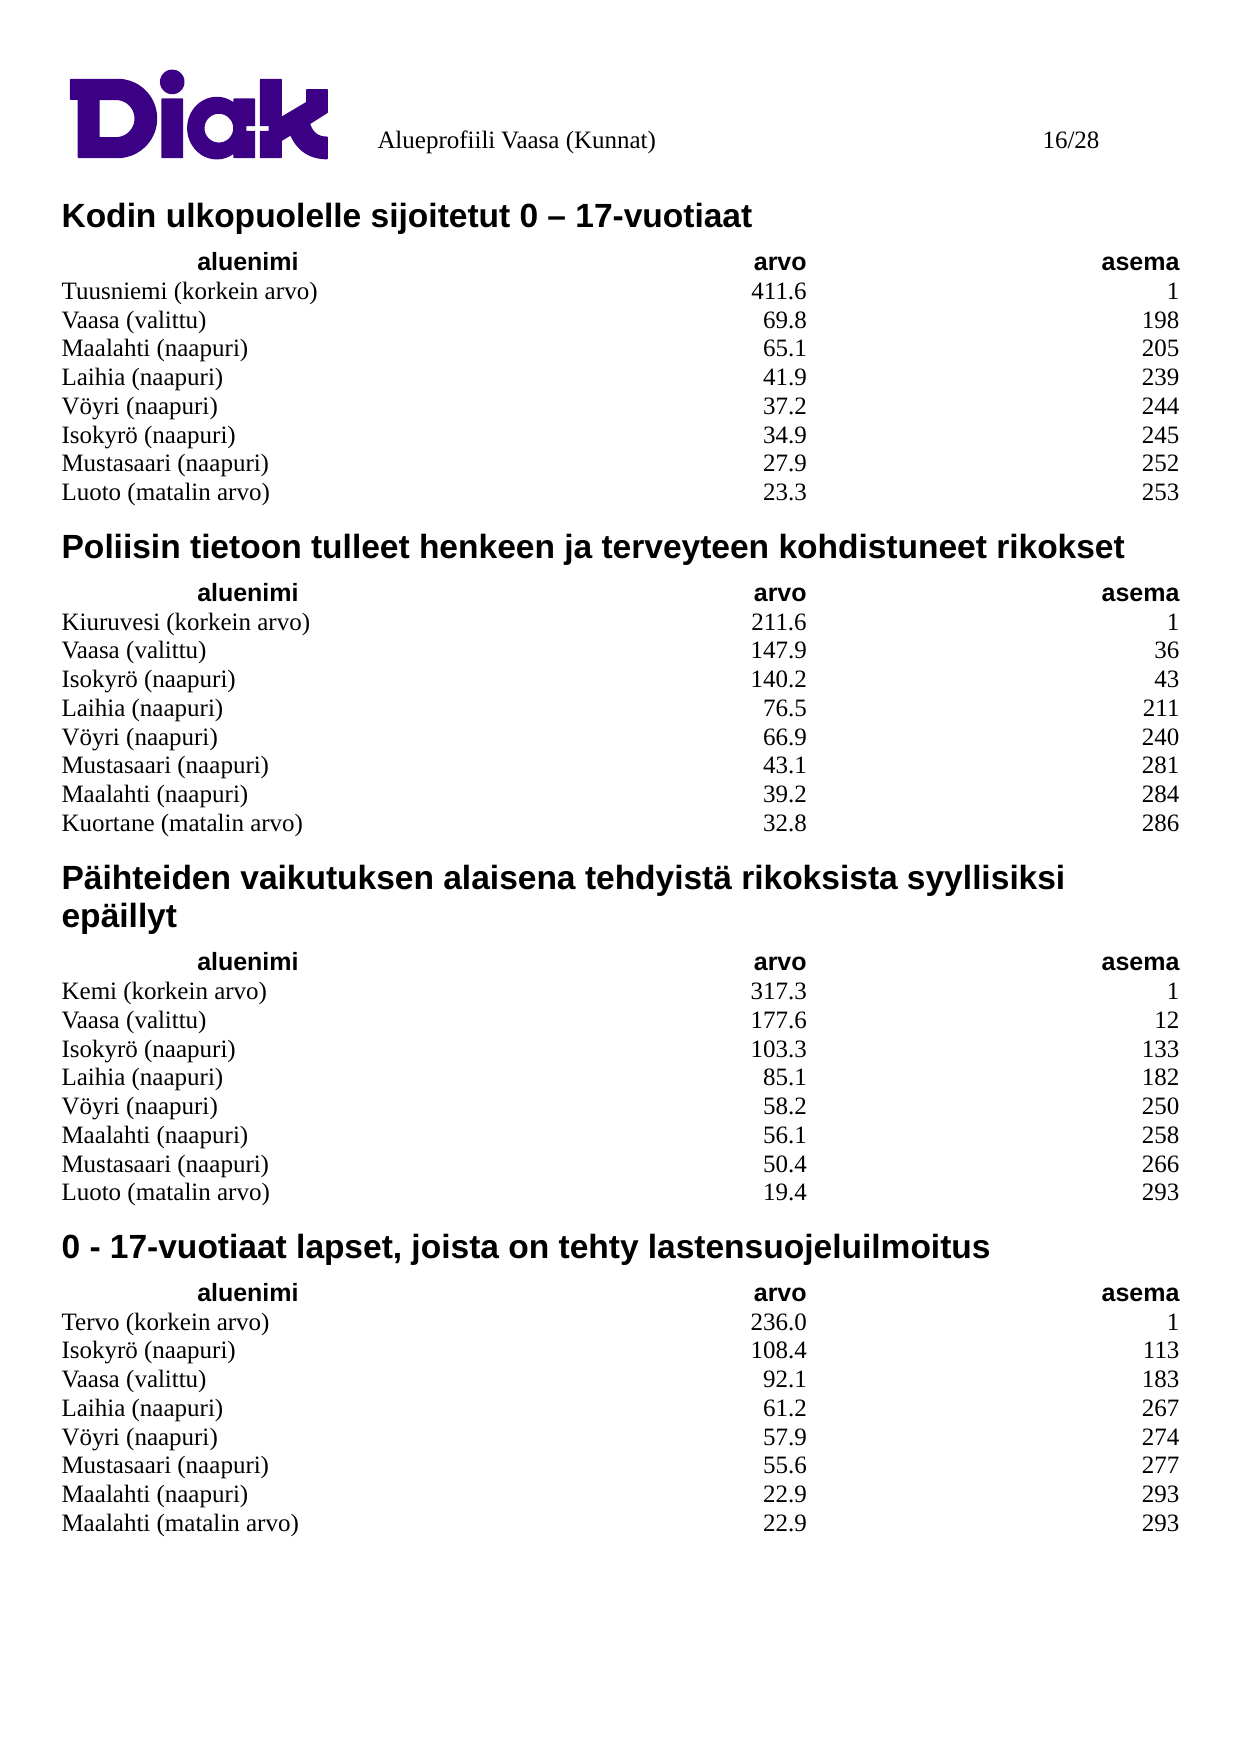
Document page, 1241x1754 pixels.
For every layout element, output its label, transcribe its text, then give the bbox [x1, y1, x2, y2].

table_header asema [806, 948, 1179, 976]
table_cell 281 [806, 751, 1179, 779]
table_cell 182 [806, 1063, 1179, 1091]
table_cell 1 [806, 1307, 1179, 1336]
table_cell 56.1 [434, 1120, 806, 1149]
table_cell 22.9 [434, 1479, 806, 1508]
table_cell Isokyrö (naapuri) [61, 1034, 434, 1062]
table_header aluenimi [61, 948, 434, 976]
table_cell 37.2 [434, 391, 806, 420]
table_cell 27.9 [434, 449, 806, 477]
table_cell 211.6 [434, 607, 806, 636]
table_cell 50.4 [434, 1149, 806, 1177]
table_cell Maalahti (naapuri) [61, 1479, 434, 1508]
table_cell 32.8 [434, 808, 806, 837]
table_cell 22.9 [434, 1508, 806, 1537]
table_cell 1 [806, 976, 1179, 1005]
table_cell 58.2 [434, 1091, 806, 1120]
table_header aluenimi [61, 578, 434, 607]
table_cell 293 [806, 1479, 1179, 1508]
table_cell 267 [806, 1393, 1179, 1422]
table_cell 266 [806, 1149, 1179, 1177]
table_cell Maalahti (naapuri) [61, 1120, 434, 1149]
table_cell 147.9 [434, 636, 806, 664]
table_cell 317.3 [434, 976, 806, 1005]
table_header asema [806, 578, 1179, 607]
table_cell Vaasa (valittu) [61, 305, 434, 333]
table_cell Maalahti (naapuri) [61, 779, 434, 808]
table_cell 274 [806, 1422, 1179, 1451]
table_cell 284 [806, 779, 1179, 808]
table_cell Mustasaari (naapuri) [61, 751, 434, 779]
table_cell Luoto (matalin arvo) [61, 1178, 434, 1206]
table_cell Vaasa (valittu) [61, 1364, 434, 1393]
table_cell 245 [806, 420, 1179, 448]
table_cell 240 [806, 722, 1179, 751]
table_cell Laihia (naapuri) [61, 362, 434, 391]
table_cell Mustasaari (naapuri) [61, 1149, 434, 1177]
table_cell Isokyrö (naapuri) [61, 664, 434, 693]
subtitle 0 - 17-vuotiaat lapset, joista on tehty lastensuojeluilmoitus [61, 1227, 1179, 1266]
table_cell 55.6 [434, 1451, 806, 1479]
table_cell 211 [806, 693, 1179, 722]
table_cell Tuusniemi (korkein arvo) [61, 276, 434, 305]
table_cell 41.9 [434, 362, 806, 391]
table_cell 36 [806, 636, 1179, 664]
table_cell 23.3 [434, 477, 806, 506]
table_cell Isokyrö (naapuri) [61, 1336, 434, 1364]
table_cell Isokyrö (naapuri) [61, 420, 434, 448]
table_cell Vöyri (naapuri) [61, 722, 434, 751]
table_header aluenimi [61, 1278, 434, 1307]
table_cell 113 [806, 1336, 1179, 1364]
table_cell Laihia (naapuri) [61, 1063, 434, 1091]
table_cell 258 [806, 1120, 1179, 1149]
table_cell 198 [806, 305, 1179, 333]
table_cell 61.2 [434, 1393, 806, 1422]
table_header arvo [434, 578, 806, 607]
table_cell 76.5 [434, 693, 806, 722]
subtitle Kodin ulkopuolelle sijoitetut 0 – 17-vuotiaat [61, 196, 1179, 235]
table_cell Kuortane (matalin arvo) [61, 808, 434, 837]
table_cell 277 [806, 1451, 1179, 1479]
table_cell 253 [806, 477, 1179, 506]
table_header asema [806, 1278, 1179, 1307]
table_cell Kemi (korkein arvo) [61, 976, 434, 1005]
table_cell 19.4 [434, 1178, 806, 1206]
table_cell 252 [806, 449, 1179, 477]
table_cell Vaasa (valittu) [61, 1005, 434, 1034]
table_cell 108.4 [434, 1336, 806, 1364]
table_cell Vaasa (valittu) [61, 636, 434, 664]
table_cell 1 [806, 276, 1179, 305]
table_cell 205 [806, 334, 1179, 362]
table_cell 92.1 [434, 1364, 806, 1393]
table_cell 286 [806, 808, 1179, 837]
table_cell Vöyri (naapuri) [61, 1091, 434, 1120]
table_cell Maalahti (naapuri) [61, 334, 434, 362]
table_cell 85.1 [434, 1063, 806, 1091]
table_cell Vöyri (naapuri) [61, 391, 434, 420]
table_cell Tervo (korkein arvo) [61, 1307, 434, 1336]
table_cell 12 [806, 1005, 1179, 1034]
table_cell Kiuruvesi (korkein arvo) [61, 607, 434, 636]
table_cell 103.3 [434, 1034, 806, 1062]
table_cell Laihia (naapuri) [61, 693, 434, 722]
table_cell 66.9 [434, 722, 806, 751]
table_header aluenimi [61, 247, 434, 276]
table_cell 239 [806, 362, 1179, 391]
subtitle Poliisin tietoon tulleet henkeen ja terveyteen kohdistuneet rikokset [61, 527, 1179, 566]
table_cell 34.9 [434, 420, 806, 448]
table_header asema [806, 247, 1179, 276]
table_cell 43 [806, 664, 1179, 693]
table_cell 250 [806, 1091, 1179, 1120]
table_cell 177.6 [434, 1005, 806, 1034]
table_cell 140.2 [434, 664, 806, 693]
table_cell 244 [806, 391, 1179, 420]
table_cell 236.0 [434, 1307, 806, 1336]
table_cell Luoto (matalin arvo) [61, 477, 434, 506]
table_cell Mustasaari (naapuri) [61, 449, 434, 477]
table_cell 43.1 [434, 751, 806, 779]
table_cell Vöyri (naapuri) [61, 1422, 434, 1451]
subtitle Päihteiden vaikutuksen alaisena tehdyistä rikoksista syyllisiksi epäillyt [61, 858, 1179, 935]
table_cell 57.9 [434, 1422, 806, 1451]
table_cell 69.8 [434, 305, 806, 333]
table_header arvo [434, 247, 806, 276]
table_cell 39.2 [434, 779, 806, 808]
table_cell 1 [806, 607, 1179, 636]
table_cell 183 [806, 1364, 1179, 1393]
table_cell 293 [806, 1178, 1179, 1206]
table_cell Maalahti (matalin arvo) [61, 1508, 434, 1537]
table_cell 133 [806, 1034, 1179, 1062]
table_header arvo [434, 1278, 806, 1307]
table_cell Mustasaari (naapuri) [61, 1451, 434, 1479]
table_header arvo [434, 948, 806, 976]
table_cell 411.6 [434, 276, 806, 305]
table_cell 65.1 [434, 334, 806, 362]
table_cell 293 [806, 1508, 1179, 1537]
table_cell Laihia (naapuri) [61, 1393, 434, 1422]
